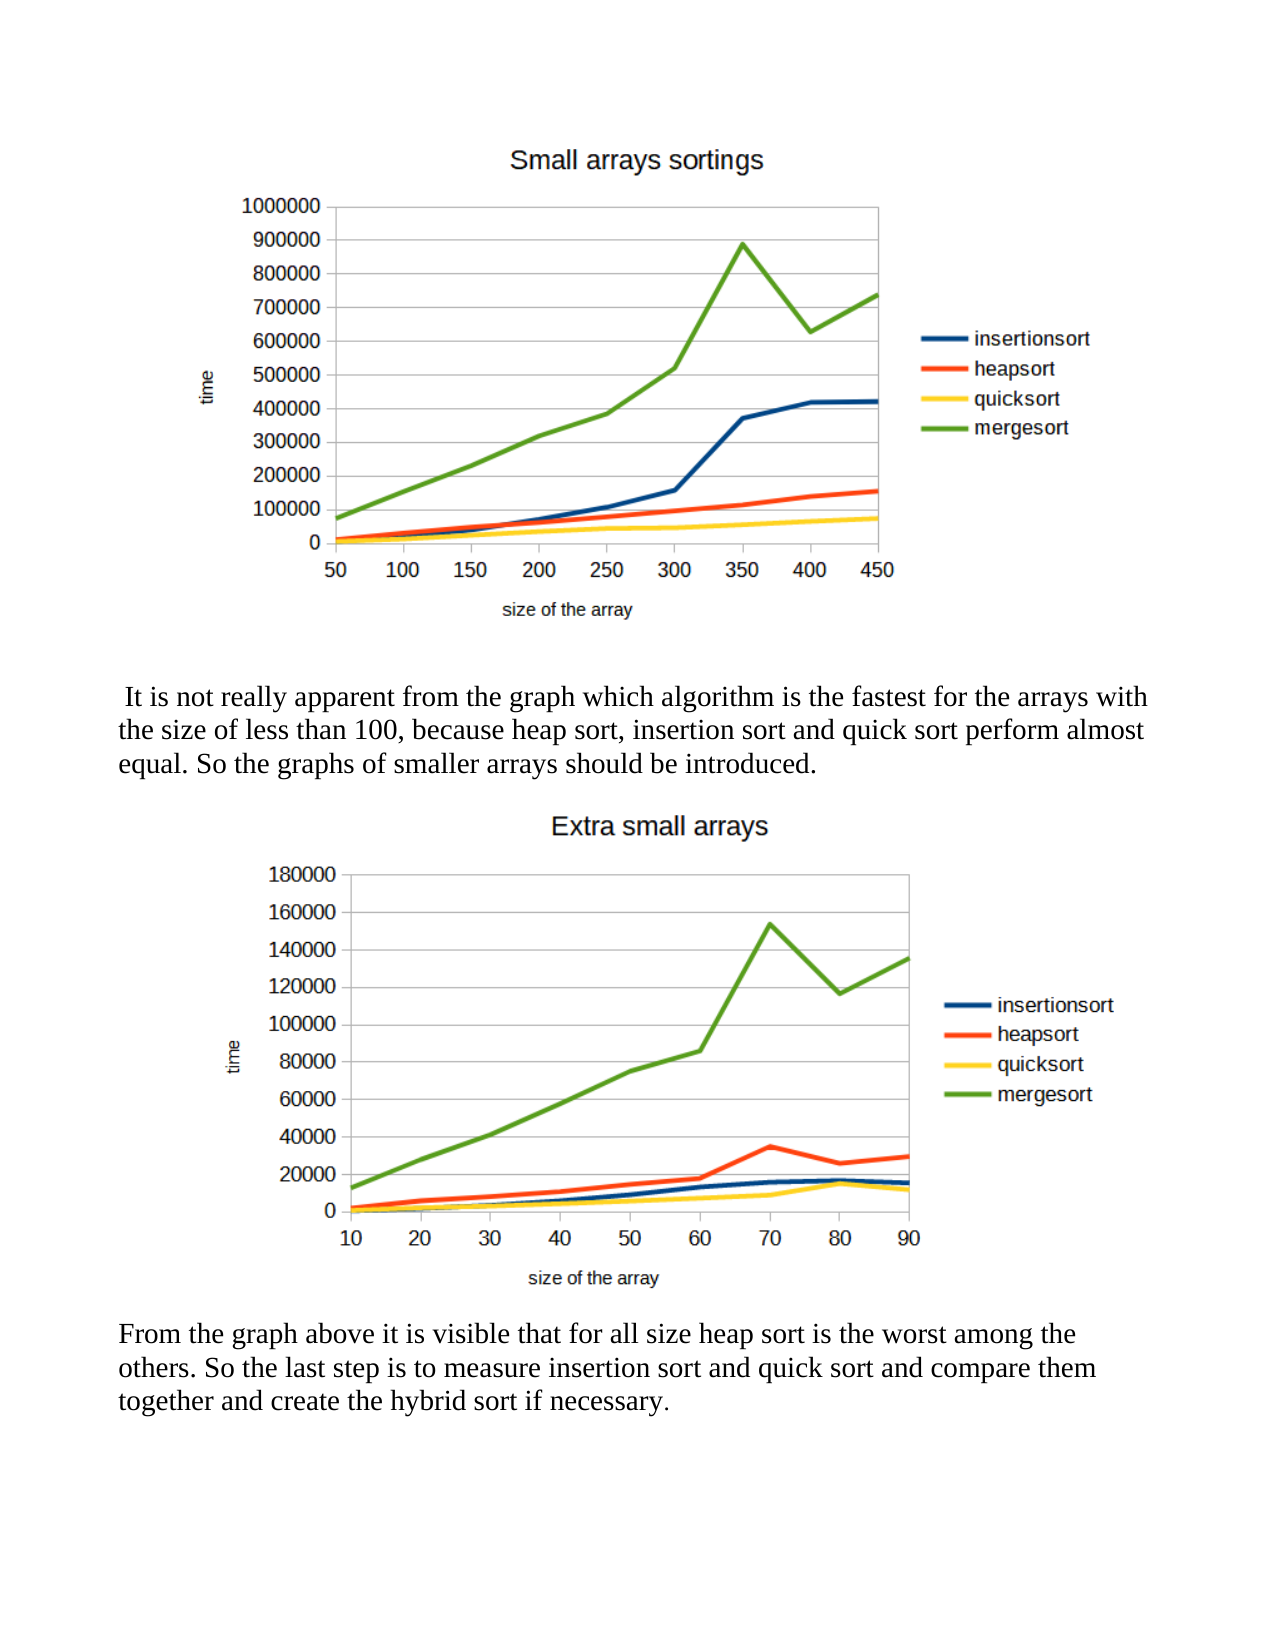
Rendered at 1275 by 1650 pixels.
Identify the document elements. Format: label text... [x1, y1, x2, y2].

picture [164, 118, 1111, 651]
text It is not really apparent from the graph which algorithm is the fastest for the arrays with the size of less than 100, because heap sort, insertion sort and quick sort perform almost equal. So the graphs of smaller arrays should be introduced. [118, 679, 1157, 779]
text From the graph above it is visible that for all size heap sort is the worst among the others. So the last step is to measure insertion sort and quick sort and compare them together and create the hybrid sort if necessary. [118, 1119, 1157, 1417]
picture [188, 785, 1134, 1317]
